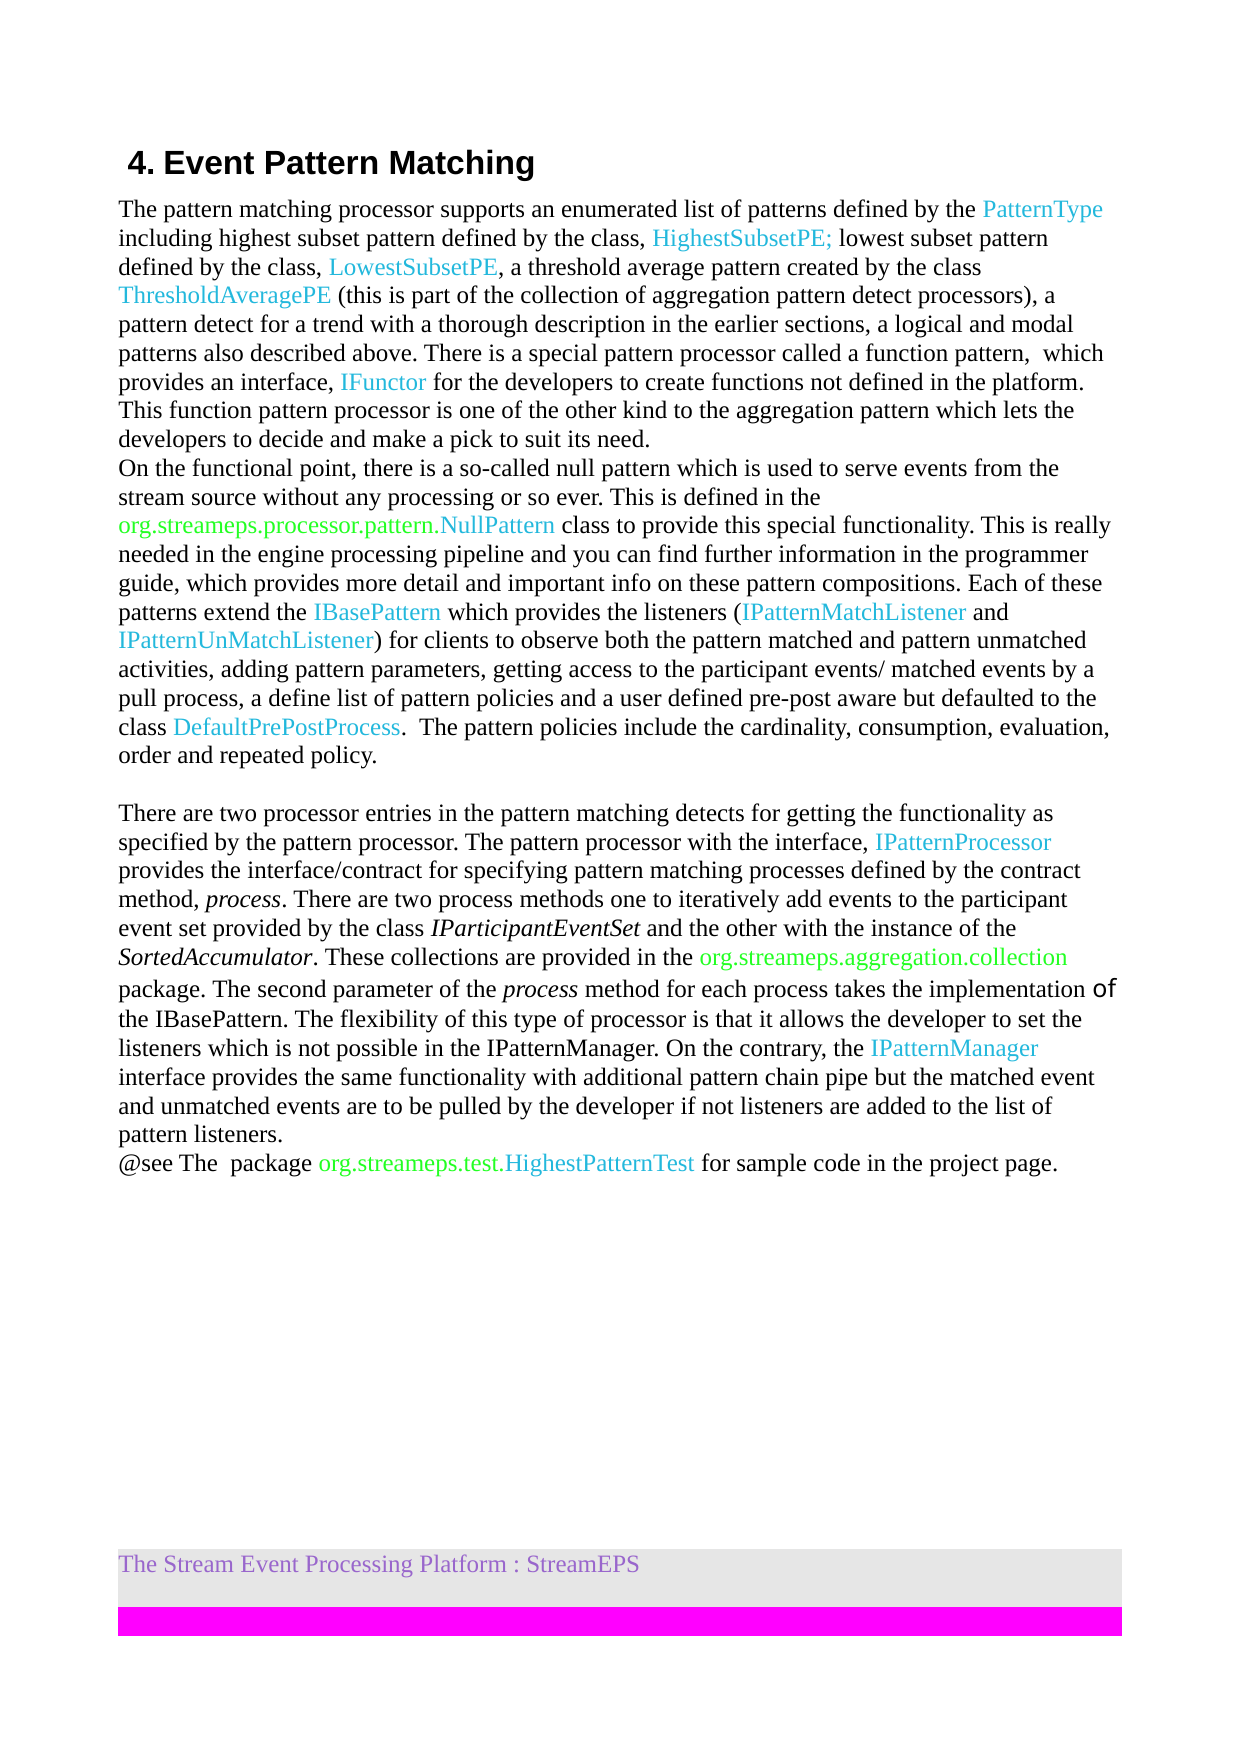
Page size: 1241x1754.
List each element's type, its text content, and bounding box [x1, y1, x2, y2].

subtitle Event Pattern Matching [118, 143, 1122, 182]
text There are two processor entries in the pattern matching detects for getting the functionality as specified by the pattern processor. The pattern processor with the interface, IPatternProcessor provides the interface/contract for specifying pattern matching processes defined by the contract method, process. There are two process methods one to iteratively add events to the participant event set provided by the class IParticipantEventSet and the other with the instance of the SortedAccumulator. These collections are provided in the org.streameps.aggregation.collection package. The second parameter of the process method for each process takes the implementation of the IBasePattern. The flexibility of this type of processor is that it allows the developer to set the listeners which is not possible in the IPatternManager. On the contrary, the IPatternManager interface provides the same functionality with additional pattern chain pipe but the matched event and unmatched events are to be pulled by the developer if not listeners are added to the list of pattern listeners. [118, 798, 1122, 1148]
text The pattern matching processor supports an enumerated list of patterns defined by the PatternType including highest subset pattern defined by the class, HighestSubsetPE; lowest subset pattern defined by the class, LowestSubsetPE, a threshold average pattern created by the class ThresholdAveragePE (this is part of the collection of aggregation pattern detect processors), a pattern detect for a trend with a thorough description in the earlier sections, a logical and modal patterns also described above. There is a special pattern processor called a function pattern, which provides an interface, IFunctor for the developers to create functions not defined in the platform. This function pattern processor is one of the other kind to the aggregation pattern which lets the developers to decide and make a pick to suit its need. [118, 194, 1122, 453]
text On the functional point, there is a so-called null pattern which is used to serve events from the stream source without any processing or so ever. This is defined in the org.streameps.processor.pattern.NullPattern class to provide this special functionality. This is really needed in the engine processing pipeline and you can find further information in the programmer guide, which provides more detail and important info on these pattern compositions. Each of these patterns extend the IBasePattern which provides the listeners (IPatternMatchListener and IPatternUnMatchListener) for clients to observe both the pattern matched and pattern unmatched activities, adding pattern parameters, getting access to the participant events/ matched events by a pull process, a define list of pattern policies and a user defined pre-post aware but defaulted to the class DefaultPrePostProcess. The pattern policies include the cardinality, consumption, evaluation, order and repeated policy. [118, 453, 1122, 769]
text @see The package org.streameps.test.HighestPatternTest for sample code in the project page. [118, 1148, 1122, 1177]
